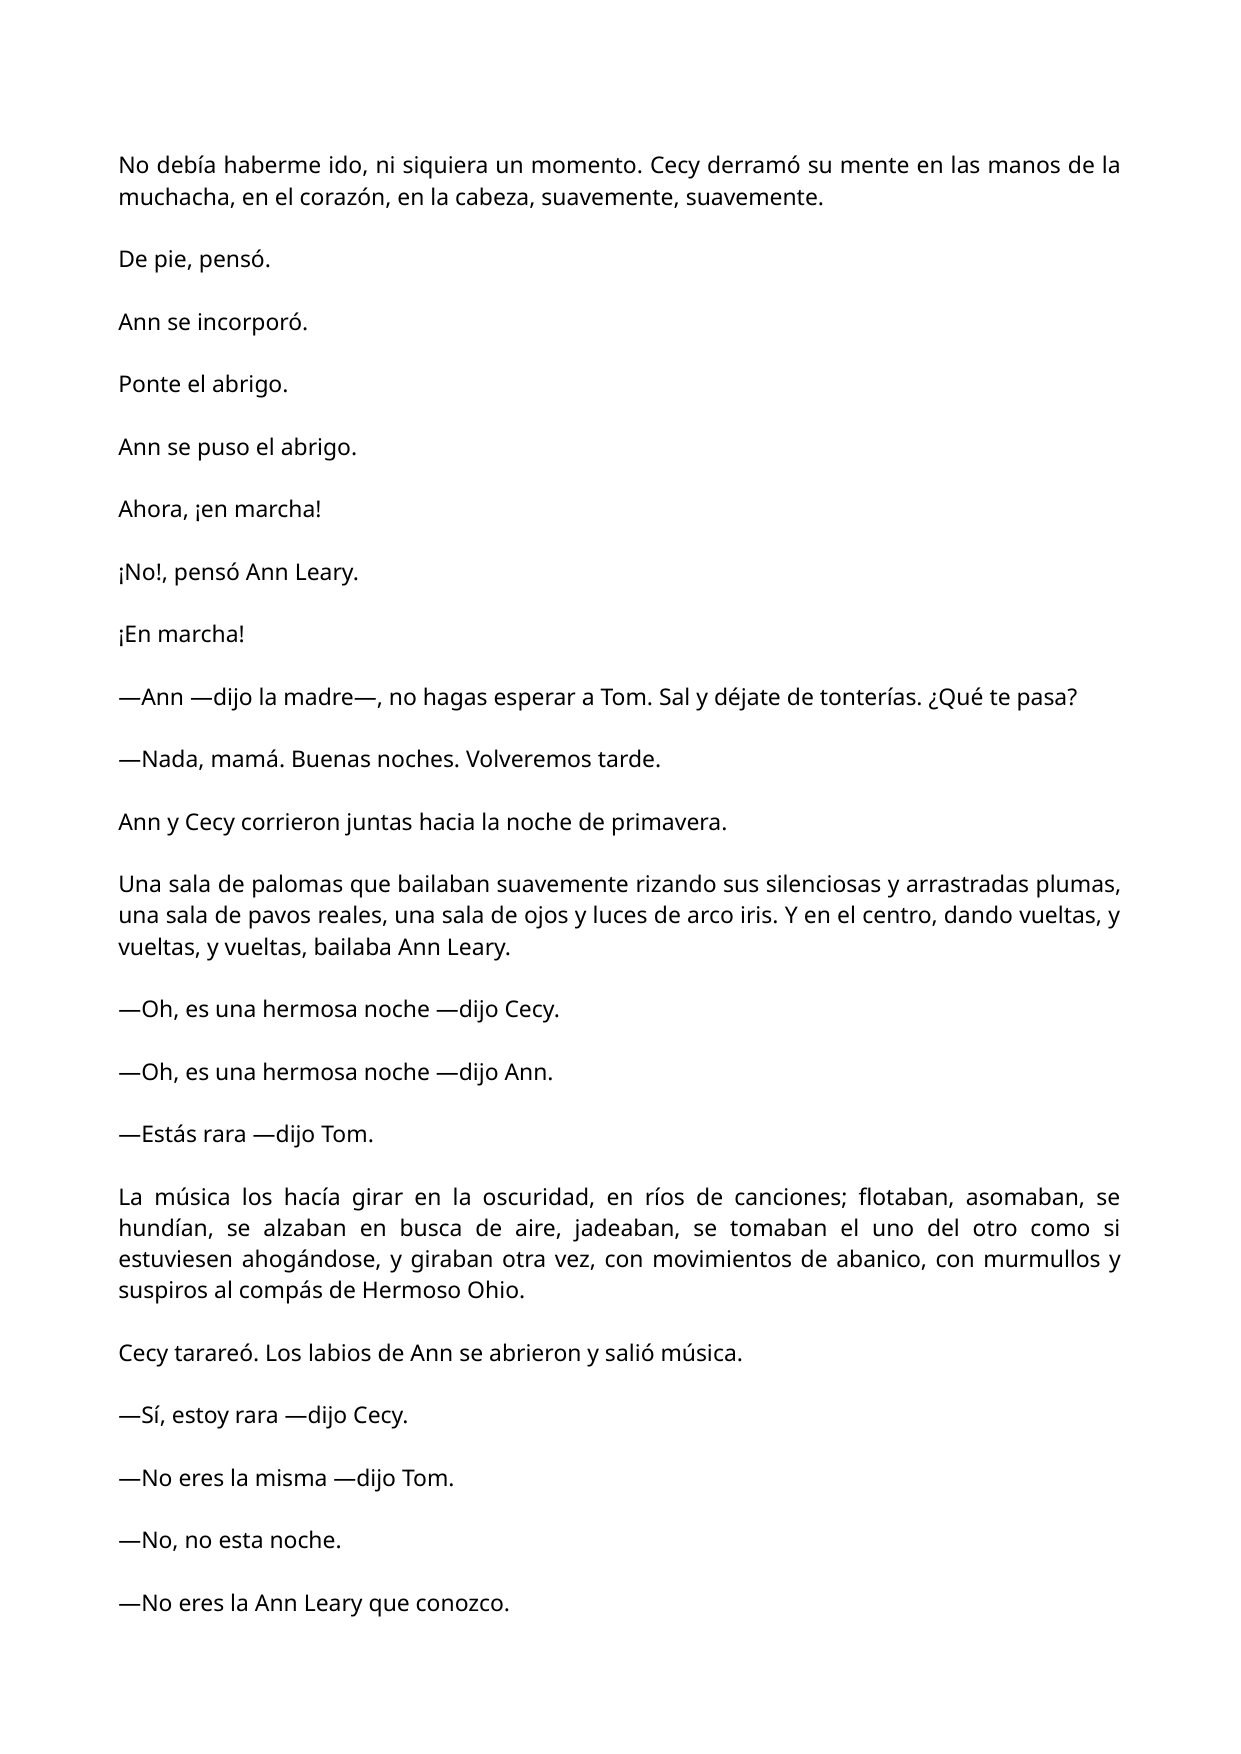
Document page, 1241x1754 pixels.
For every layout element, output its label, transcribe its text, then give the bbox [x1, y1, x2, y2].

text Ann se puso el abrigo. [118, 431, 1122, 462]
text Cecy tarareó. Los labios de Ann se abrieron y salió música. [118, 1337, 1122, 1368]
text —No eres la Ann Leary que conozco. [118, 1587, 1122, 1618]
text —Oh, es una hermosa noche —dijo Cecy. [118, 993, 1122, 1024]
text —No, no esta noche. [118, 1524, 1122, 1556]
text —Estás rara —dijo Tom. [118, 1118, 1122, 1149]
text La música los hacía girar en la oscuridad, en ríos de canciones; flotaban, asomaban, se hundían, se alzaban en busca de aire, jadeaban, se tomaban el uno del otro como si estuviesen ahogándose, y giraban otra vez, con movimientos de abanico, con murmullos y suspiros al compás de Hermoso Ohio. [118, 1181, 1122, 1306]
text Una sala de palomas que bailaban suavemente rizando sus silenciosas y arrastradas plumas, una sala de pavos reales, una sala de ojos y luces de arco iris. Y en el centro, dando vueltas, y vueltas, y vueltas, bailaba Ann Leary. [118, 868, 1122, 962]
text —Nada, mamá. Buenas noches. Volveremos tarde. [118, 743, 1122, 774]
text —Sí, estoy rara —dijo Cecy. [118, 1399, 1122, 1431]
text ¡No!, pensó Ann Leary. [118, 556, 1122, 587]
text Ann y Cecy corrieron juntas hacia la noche de primavera. [118, 806, 1122, 837]
text De pie, pensó. [118, 243, 1122, 274]
text —Oh, es una hermosa noche —dijo Ann. [118, 1056, 1122, 1087]
text —No eres la misma —dijo Tom. [118, 1462, 1122, 1493]
text Ponte el abrigo. [118, 368, 1122, 399]
text —Ann —dijo la madre—, no hagas esperar a Tom. Sal y déjate de tonterías. ¿Qué te pasa? [118, 681, 1122, 712]
text No debía haberme ido, ni siquiera un momento. Cecy derramó su mente en las manos de la muchacha, en el corazón, en la cabeza, suavemente, suavemente. [118, 149, 1122, 212]
text ¡En marcha! [118, 618, 1122, 649]
text Ann se incorporó. [118, 306, 1122, 337]
text Ahora, ¡en marcha! [118, 493, 1122, 524]
